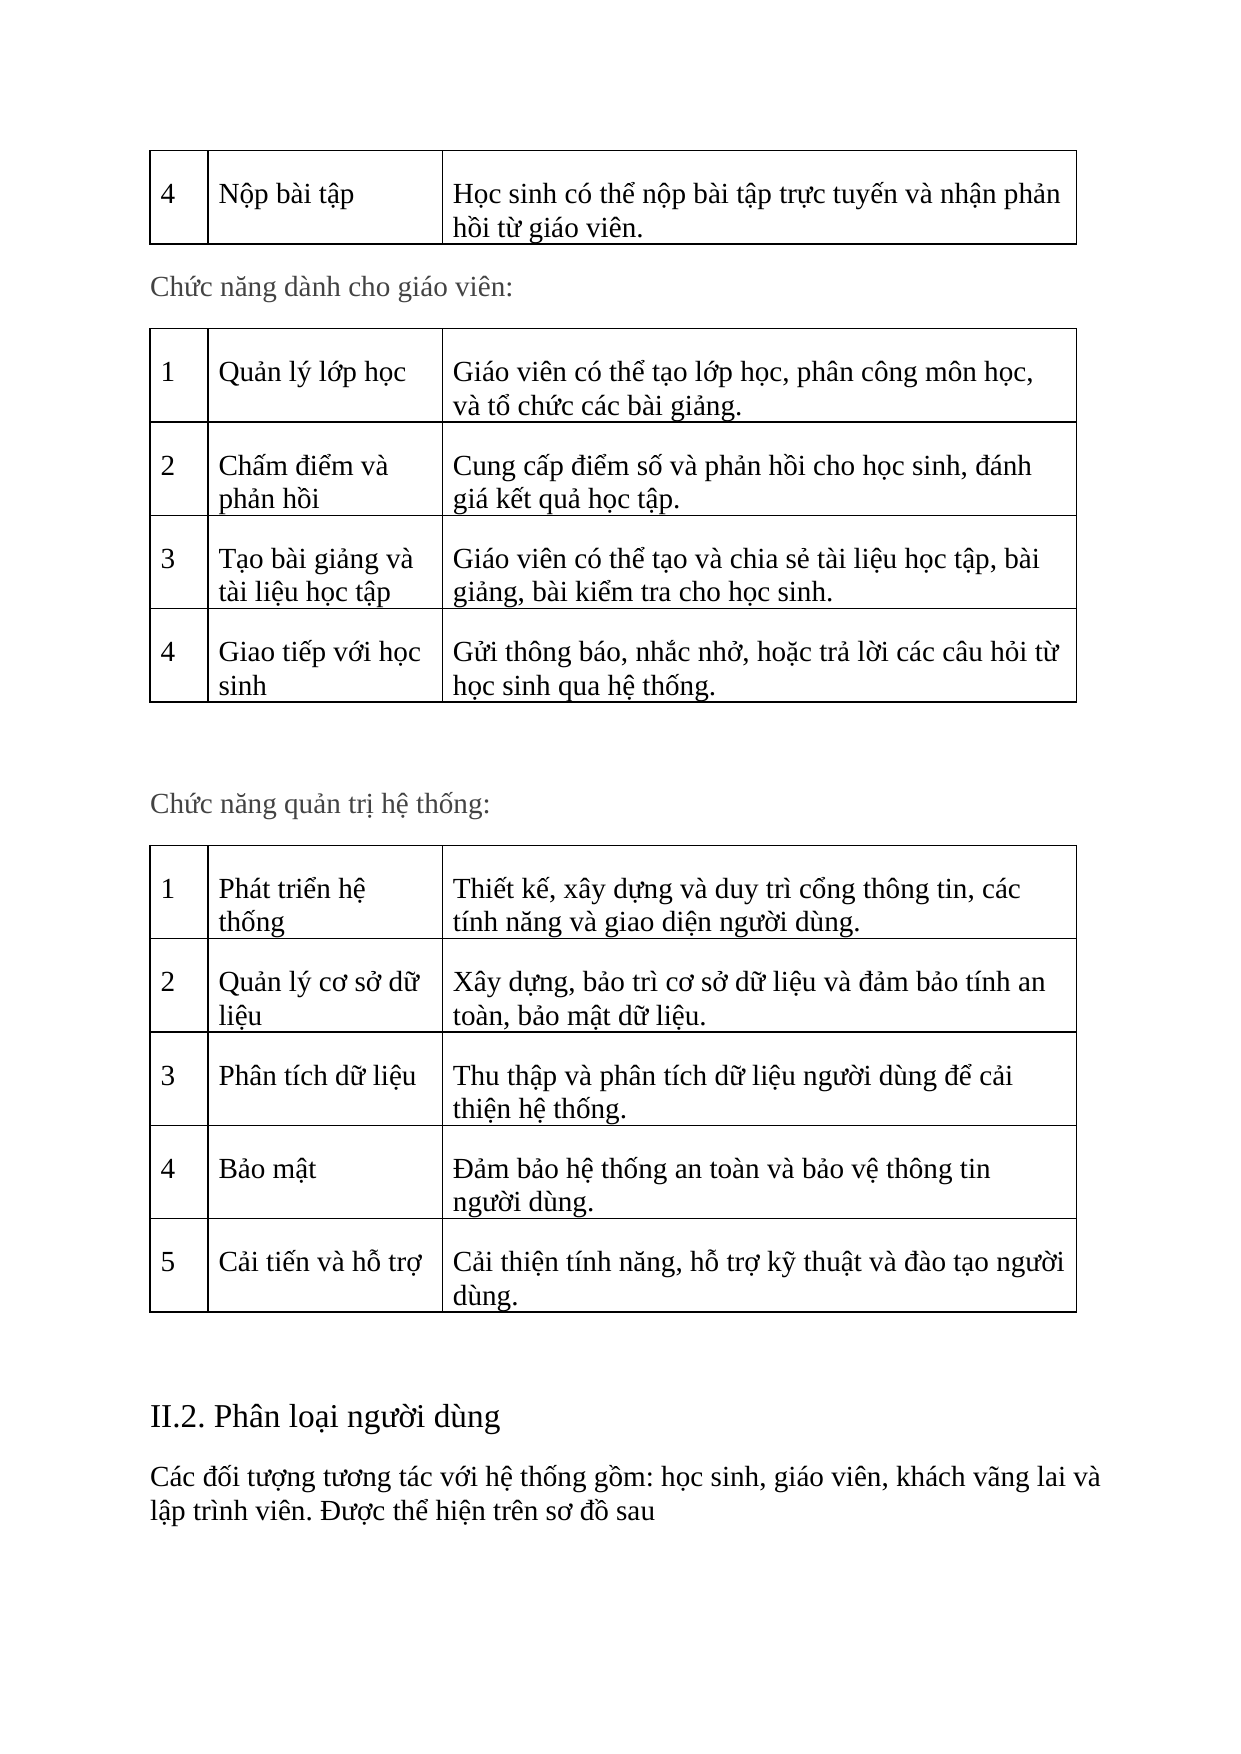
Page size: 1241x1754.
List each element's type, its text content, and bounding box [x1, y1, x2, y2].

table_header Thiết kế, xây dựng và duy trì cổng thông tin, các tính năng và giao diện người dùng. [443, 846, 1076, 938]
table_cell 3 [151, 1033, 207, 1125]
table_cell 3 [151, 516, 207, 608]
subtitle Chức năng quản trị hệ thống: [150, 786, 1124, 820]
table_cell 4 [151, 151, 207, 243]
subtitle Chức năng dành cho giáo viên: [150, 269, 1124, 303]
table_cell Giáo viên có thể tạo và chia sẻ tài liệu học tập, bài giảng, bài kiểm tra cho học sinh. [443, 516, 1076, 608]
table_cell Bảo mật [209, 1126, 442, 1218]
table_cell Cung cấp điểm số và phản hồi cho học sinh, đánh giá kết quả học tập. [443, 423, 1076, 515]
table_cell Cải tiến và hỗ trợ [209, 1219, 442, 1311]
table_cell Phân tích dữ liệu [209, 1033, 442, 1125]
table_cell Nộp bài tập [209, 151, 442, 243]
table_cell 2 [151, 939, 207, 1031]
table_cell Đảm bảo hệ thống an toàn và bảo vệ thông tin người dùng. [443, 1126, 1076, 1218]
table_cell Cải thiện tính năng, hỗ trợ kỹ thuật và đào tạo người dùng. [443, 1219, 1076, 1311]
table_cell Tạo bài giảng và tài liệu học tập [209, 516, 442, 608]
table_cell Giao tiếp với học sinh [209, 609, 442, 701]
table_cell 2 [151, 423, 207, 515]
table_header Giáo viên có thể tạo lớp học, phân công môn học, và tổ chức các bài giảng. [443, 329, 1076, 421]
table_header 1 [151, 329, 207, 421]
table_cell 5 [151, 1219, 207, 1311]
table_cell Chấm điểm và phản hồi [209, 423, 442, 515]
text Các đối tượng tương tác với hệ thống gồm: học sinh, giáo viên, khách vãng lai và lập trình viên. Được thể hiện trên sơ đồ sau [150, 1459, 1124, 1527]
subtitle II.2. Phân loại người dùng [150, 1396, 1124, 1434]
table_header Phát triển hệ thống [209, 846, 442, 938]
table_header Quản lý lớp học [209, 329, 442, 421]
table_cell Học sinh có thể nộp bài tập trực tuyến và nhận phản hồi từ giáo viên. [443, 151, 1076, 243]
table_header 1 [151, 846, 207, 938]
table_cell 4 [151, 1126, 207, 1218]
table_cell Quản lý cơ sở dữ liệu [209, 939, 442, 1031]
table_cell Thu thập và phân tích dữ liệu người dùng để cải thiện hệ thống. [443, 1033, 1076, 1125]
table_cell 4 [151, 609, 207, 701]
table_cell Gửi thông báo, nhắc nhở, hoặc trả lời các câu hỏi từ học sinh qua hệ thống. [443, 609, 1076, 701]
table_cell Xây dựng, bảo trì cơ sở dữ liệu và đảm bảo tính an toàn, bảo mật dữ liệu. [443, 939, 1076, 1031]
